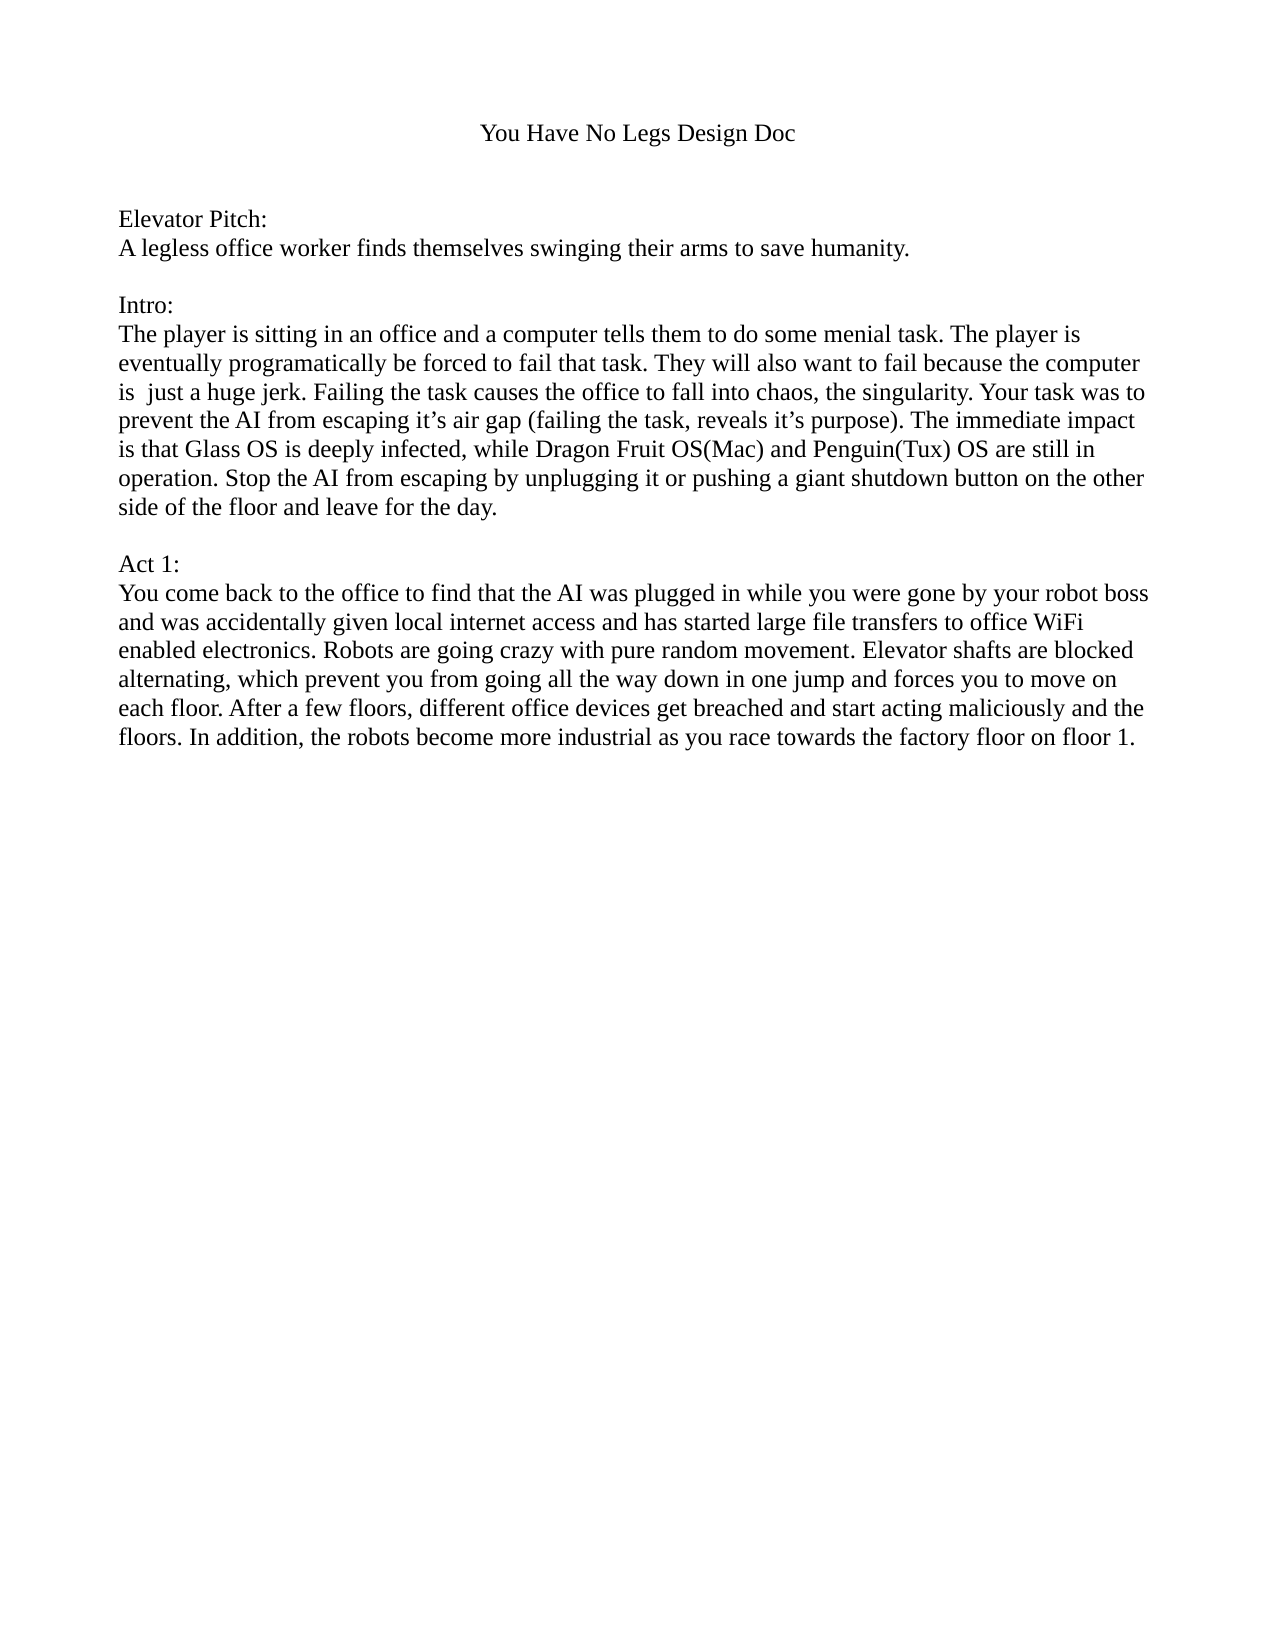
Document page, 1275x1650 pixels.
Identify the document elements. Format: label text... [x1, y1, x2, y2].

text Act 1: [118, 549, 1157, 578]
text A legless office worker finds themselves swinging their arms to save humanity. [118, 233, 1157, 262]
text You come back to the office to find that the AI was plugged in while you were gone by your robot boss and was accidentally given local internet access and has started large file transfers to office WiFi enabled electronics. Robots are going crazy with pure random movement. Elevator shafts are blocked alternating, which prevent you from going all the way down in one jump and forces you to move on each floor. After a few floors, different office devices get breached and start acting maliciously and the floors. In addition, the robots become more industrial as you race towards the factory floor on floor 1. [118, 578, 1157, 751]
text Intro: [118, 291, 1157, 319]
text Elevator Pitch: [118, 204, 1157, 233]
text The player is sitting in an office and a computer tells them to do some menial task. The player is eventually programatically be forced to fail that task. They will also want to fail because the computer is just a huge jerk. Failing the task causes the office to fall into chaos, the singularity. Your task was to prevent the AI from escaping it’s air gap (failing the task, reveals it’s purpose). The immediate impact is that Glass OS is deeply infected, while Dragon Fruit OS(Mac) and Penguin(Tux) OS are still in operation. Stop the AI from escaping by unplugging it or pushing a giant shutdown button on the other side of the floor and leave for the day. [118, 319, 1157, 521]
text You Have No Legs Design Doc [118, 118, 1157, 147]
